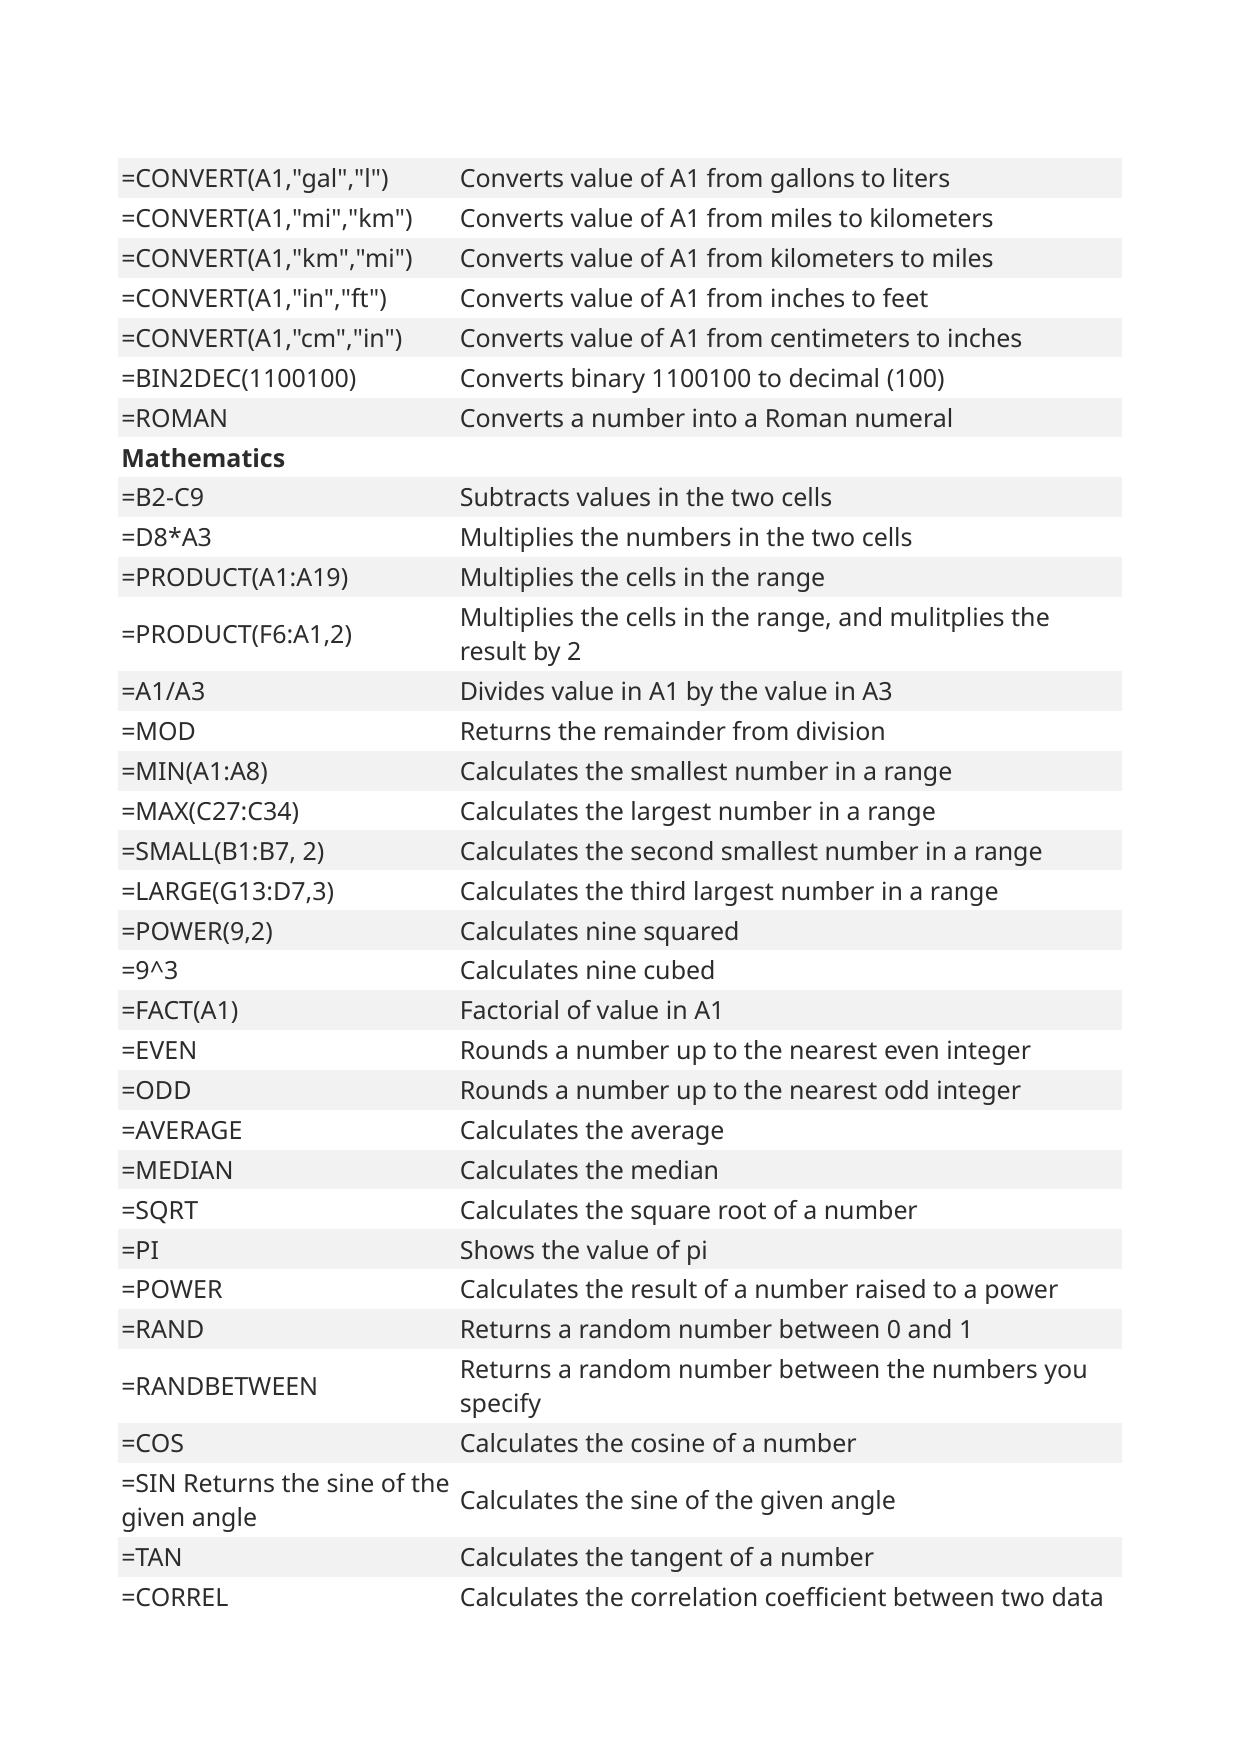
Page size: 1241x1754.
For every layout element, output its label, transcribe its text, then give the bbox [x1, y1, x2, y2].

table_cell Rounds a number up to the nearest odd integer [457, 1070, 1122, 1110]
table_cell Calculates the average [457, 1110, 1122, 1149]
table_cell Calculates the largest number in a range [457, 791, 1122, 830]
table_cell =CONVERT(A1,"gal","l") [118, 158, 457, 198]
table_cell =LARGE(G13:D7,3) [118, 870, 457, 910]
table_cell =B2-C9 [118, 477, 457, 517]
table_cell =SMALL(B1:B7, 2) [118, 830, 457, 870]
table_cell Converts value of A1 from inches to feet [457, 278, 1122, 318]
table_cell =ODD [118, 1070, 457, 1110]
table_cell =MIN(A1:A8) [118, 751, 457, 791]
table_cell Converts value of A1 from miles to kilometers [457, 198, 1122, 238]
table_cell Calculates the sine of the given angle [457, 1463, 1122, 1537]
table_cell Converts value of A1 from kilometers to miles [457, 238, 1122, 278]
table_cell Subtracts values in the two cells [457, 477, 1122, 517]
table_cell =SQRT [118, 1190, 457, 1229]
table_cell Calculates the median [457, 1150, 1122, 1189]
table_cell Calculates the second smallest number in a range [457, 830, 1122, 870]
table_cell =TAN [118, 1537, 457, 1577]
table_header Date and Time Formulas [118, 118, 1122, 158]
table_cell Calculates the tangent of a number [457, 1537, 1122, 1577]
table_cell =RAND [118, 1309, 457, 1349]
table_cell =CONVERT(A1,"km","mi") [118, 238, 457, 278]
table_cell Returns the remainder from division [457, 711, 1122, 751]
table_cell Calculates nine cubed [457, 950, 1122, 990]
table_cell Multiplies the numbers in the two cells [457, 517, 1122, 557]
table_cell Calculates the result of a number raised to a power [457, 1269, 1122, 1309]
table_cell Rounds a number up to the nearest even integer [457, 1030, 1122, 1070]
table_cell Calculates nine squared [457, 910, 1122, 950]
table_cell Shows the value of pi [457, 1229, 1122, 1269]
table_cell =RANDBETWEEN [118, 1349, 457, 1423]
table_cell =A1/A3 [118, 671, 457, 711]
table_cell =ROMAN [118, 398, 457, 437]
table_cell Calculates the correlation coefficient between two data [457, 1577, 1122, 1617]
table_cell Converts a number into a Roman numeral [457, 398, 1122, 437]
table_cell =MEDIAN [118, 1150, 457, 1189]
table_cell =BIN2DEC(1100100) [118, 358, 457, 397]
table_cell =AVERAGE [118, 1110, 457, 1149]
table_cell Calculates the cosine of a number [457, 1423, 1122, 1463]
table_cell =SIN Returns the sine of the given angle [118, 1463, 457, 1537]
table_cell Converts binary 1100100 to decimal (100) [457, 358, 1122, 397]
table_cell Calculates the third largest number in a range [457, 870, 1122, 910]
table_cell =MAX(C27:C34) [118, 791, 457, 830]
table_cell Returns a random number between the numbers you specify [457, 1349, 1122, 1423]
table_cell Multiplies the cells in the range, and mulitplies the result by 2 [457, 597, 1122, 671]
table_cell =CONVERT(A1,"cm","in") [118, 318, 457, 357]
table_cell =D8*A3 [118, 517, 457, 557]
table_cell =CORREL [118, 1577, 457, 1617]
table_cell =PI [118, 1229, 457, 1269]
table_cell =POWER [118, 1269, 457, 1309]
table_cell Calculates the smallest number in a range [457, 751, 1122, 791]
table_cell Multiplies the cells in the range [457, 557, 1122, 597]
table_cell =POWER(9,2) [118, 910, 457, 950]
table_cell Converts value of A1 from centimeters to inches [457, 318, 1122, 357]
table_cell =9^3 [118, 950, 457, 990]
table_cell =MOD [118, 711, 457, 751]
table_cell =CONVERT(A1,"mi","km") [118, 198, 457, 238]
table_cell Converts value of A1 from gallons to liters [457, 158, 1122, 198]
table_cell =PRODUCT(F6:A1,2) [118, 597, 457, 671]
table_cell =EVEN [118, 1030, 457, 1070]
table_cell Calculates the square root of a number [457, 1190, 1122, 1229]
table_cell Returns a random number between 0 and 1 [457, 1309, 1122, 1349]
table_cell =PRODUCT(A1:A19) [118, 557, 457, 597]
table_cell Divides value in A1 by the value in A3 [457, 671, 1122, 711]
table_cell Mathematics [118, 437, 1122, 477]
table_cell Factorial of value in A1 [457, 990, 1122, 1030]
table_cell =COS [118, 1423, 457, 1463]
table_cell =FACT(A1) [118, 990, 457, 1030]
table_cell =CONVERT(A1,"in","ft") [118, 278, 457, 318]
